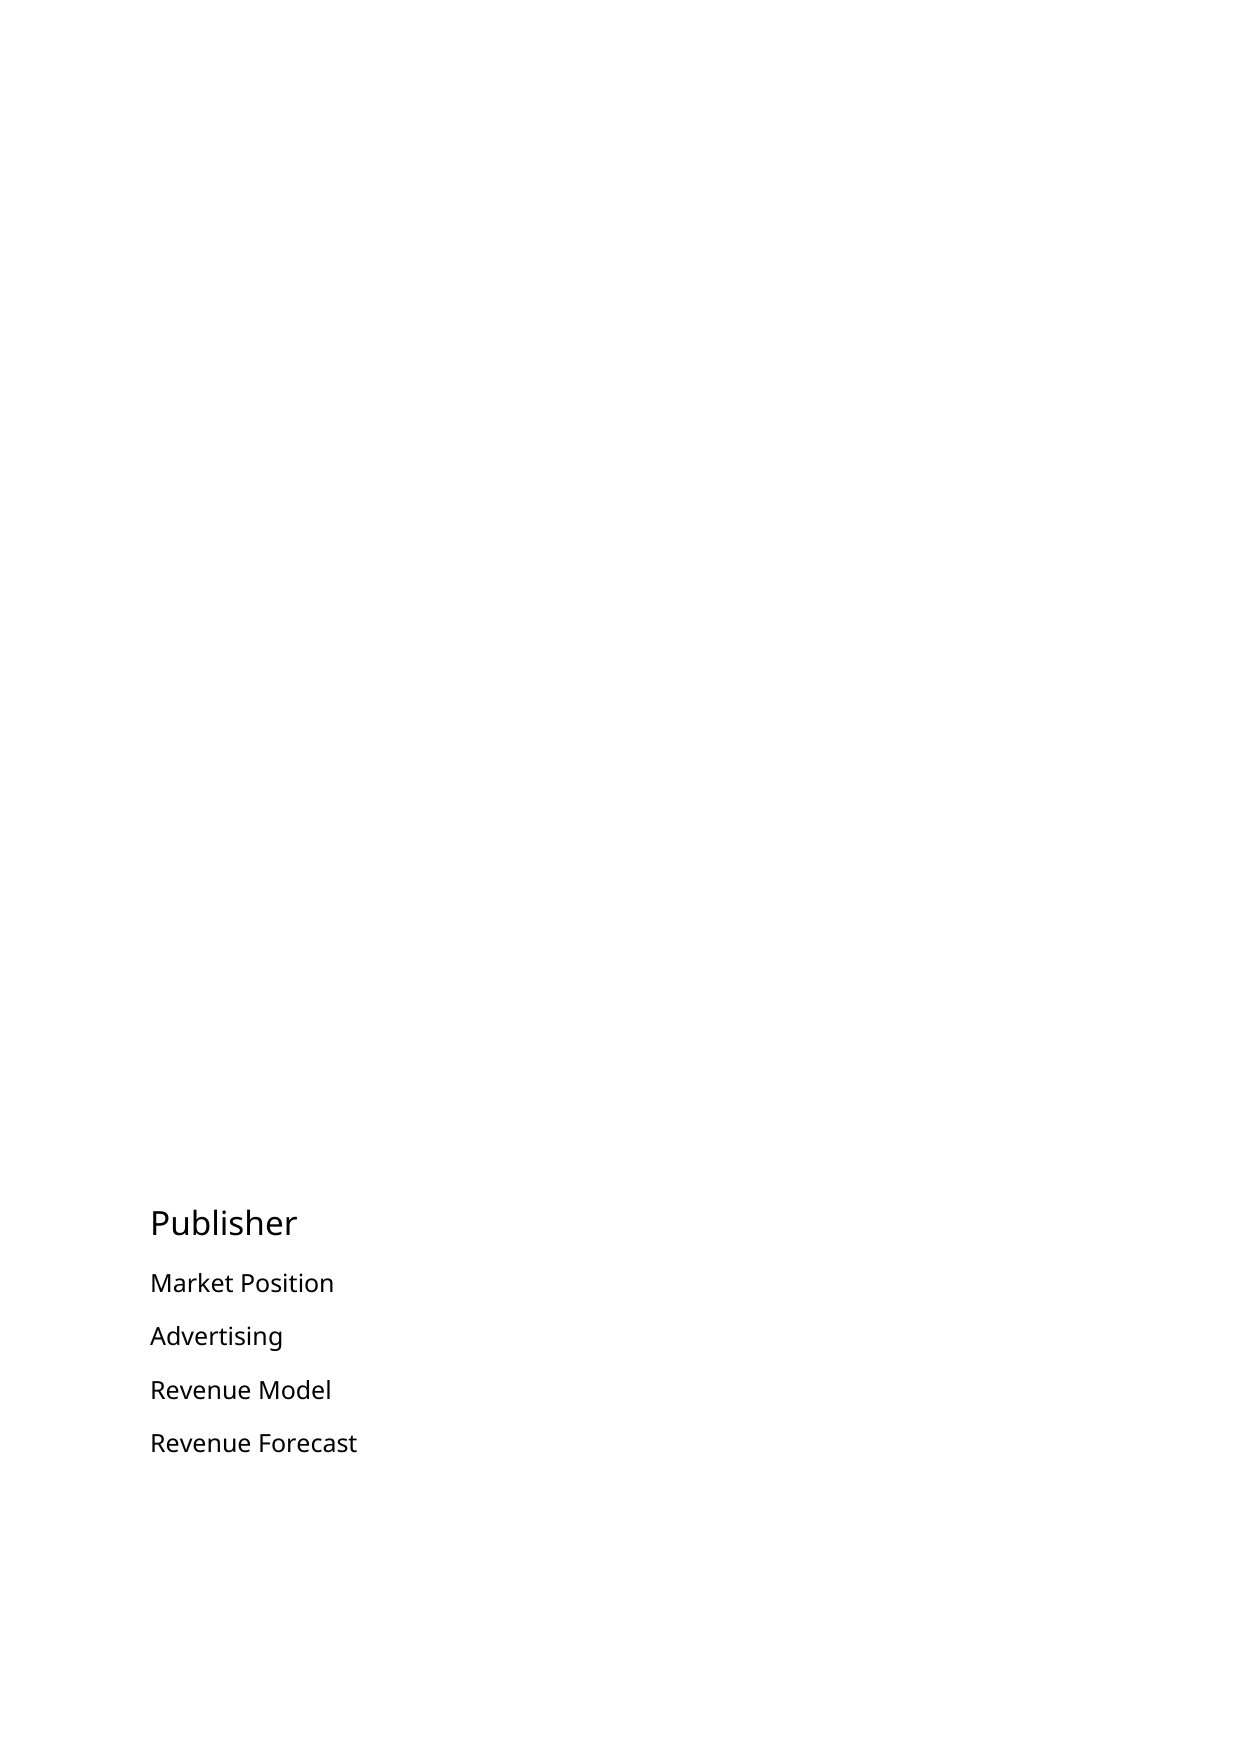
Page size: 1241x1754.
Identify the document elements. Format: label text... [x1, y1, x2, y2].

text Revenue Forecast [150, 1295, 1090, 1329]
text Advertising [150, 1188, 1090, 1222]
text Revenue Model [150, 1241, 1090, 1275]
text Publisher [150, 1069, 1090, 1114]
text Market Position [150, 1134, 1090, 1168]
